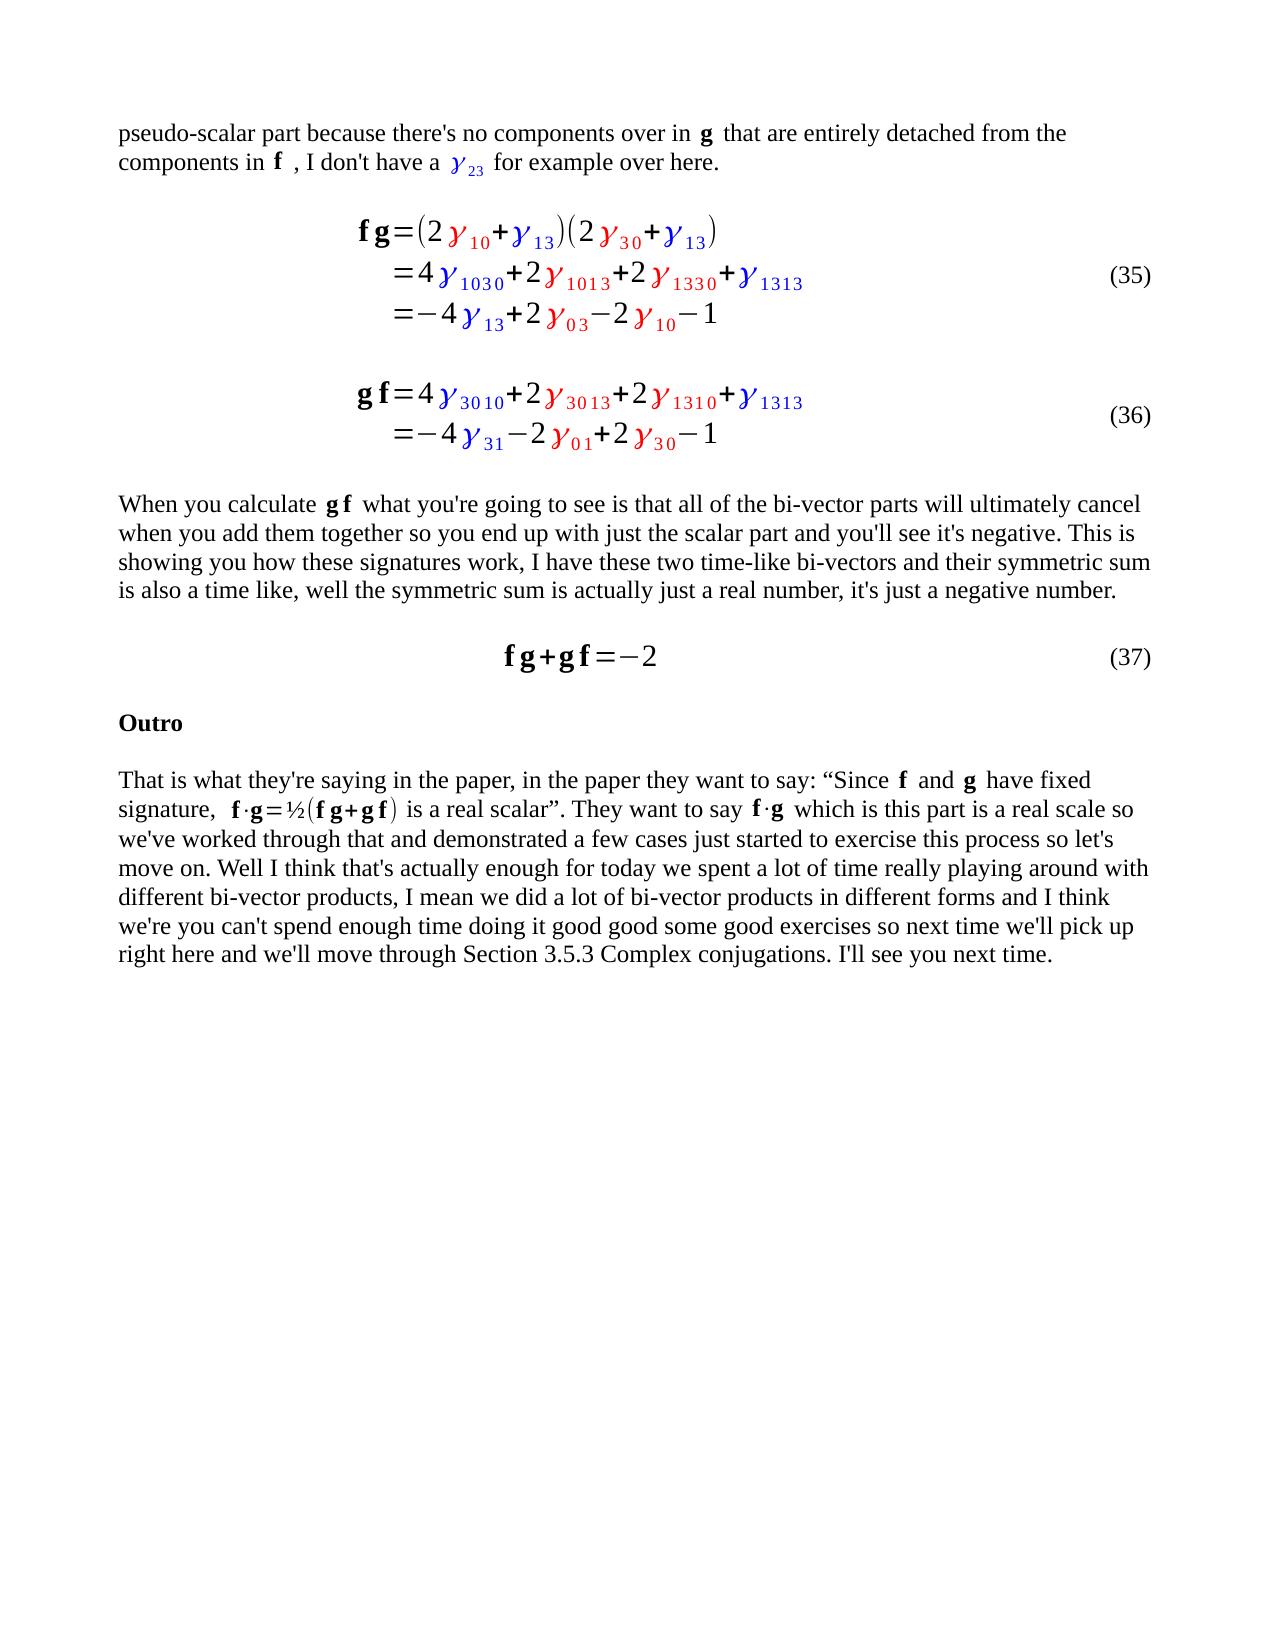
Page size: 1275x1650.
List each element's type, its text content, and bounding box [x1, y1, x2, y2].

table_header [118, 369, 1041, 461]
table_header [118, 633, 1041, 679]
table_header (35) [1041, 208, 1157, 341]
table_header (37) [1041, 633, 1157, 679]
table_header (36) [1041, 369, 1157, 461]
table_header [118, 208, 1041, 341]
text That is what they're saying in the paper, in the paper they want to say: “Sinceandhave fixed signature, is a real scalar”. They want to saywhich is this part is a real scale so we've worked through that and demonstrated a few cases just started to exercise this process so let's move on. Well I think that's actually enough for today we spent a lot of time really playing around with different bi-vector products, I mean we did a lot of bi-vector products in different forms and I think we're you can't spend enough time doing it good good some good exercises so next time we'll pick up right here and we'll move through Section 3.5.3 Complex conjugations. I'll see you next time. [118, 765, 1157, 968]
text Now in this circumstanceanddo in fact share at least one basis vector and these two basis vectors inand the two basis vectors inare not completely detached from one another meaning they both have an index of 1 here and they both have an index of 3 here. There must be a word for this, there must be a word forandwhere neithernorequalsor. I presume the word is orthogonal, I think that's the right word but all these basis factors are orthogonal in some sense so I'm going to be on the lookout for the right word for that kind of distinction between these bi-vectors. If we calculate the signature of this(34) once again, it comes up to beso it's negative, well the signature is -1 but the fact that it's negative is important because now I have a time like bi-vectorand we knowis time like because we've done, is not changing so now if I calculateI end up with this bi-vector, it has a bi-vector part and a real part noticewon't have a pseudo-scalar part because there's no components over inthat are entirely detached from the components in, I don't have afor example over here. [118, 118, 1157, 179]
text Outro [118, 708, 1157, 737]
text When you calculatewhat you're going to see is that all of the bi-vector parts will ultimately cancel when you add them together so you end up with just the scalar part and you'll see it's negative. This is showing you how these signatures work, I have these two time-like bi-vectors and their symmetric sum is also a time like, well the symmetric sum is actually just a real number, it's just a negative number. [118, 489, 1157, 604]
